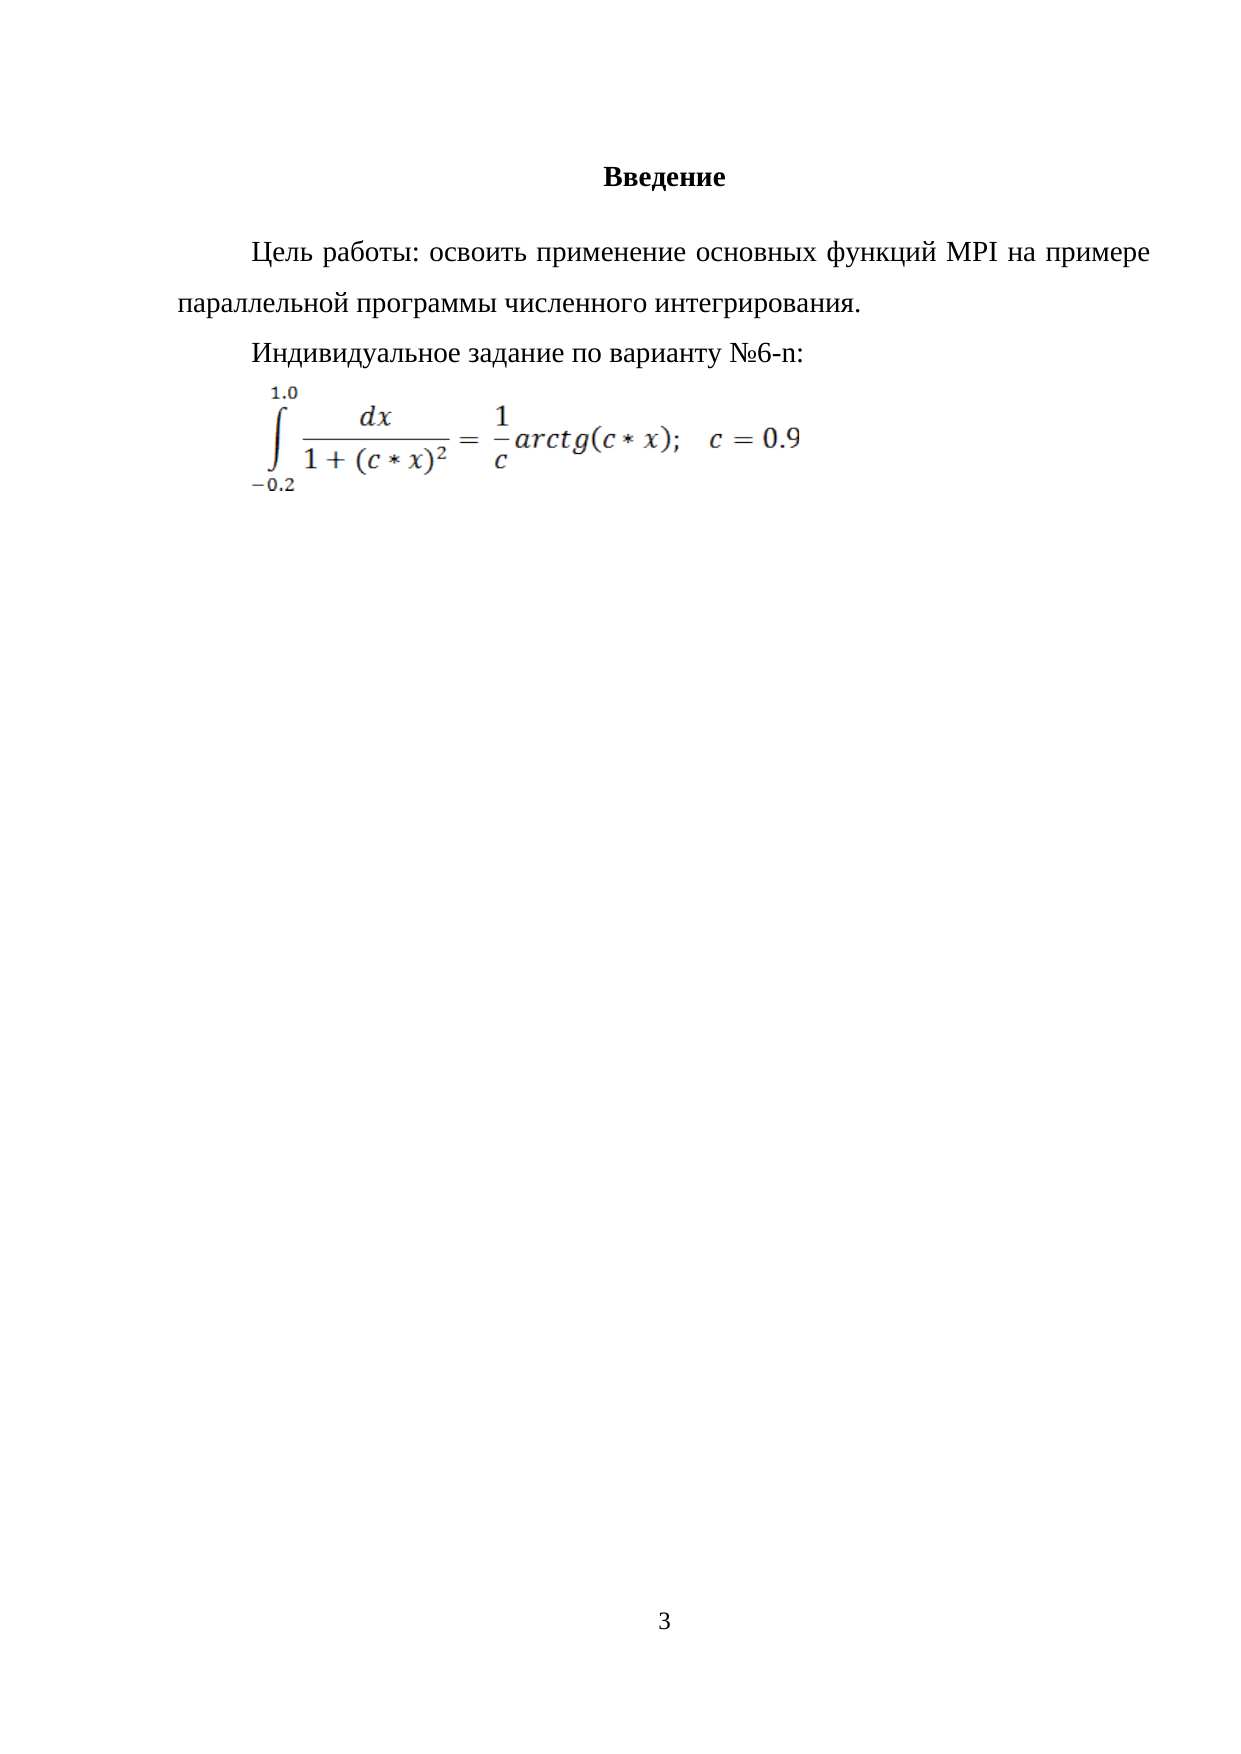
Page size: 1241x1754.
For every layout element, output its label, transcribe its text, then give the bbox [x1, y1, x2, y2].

text Цель работы: освоить применение основных функций MPI на примере параллельной программы численного интегрирования. [177, 234, 1152, 318]
text Индивидуальное задание по варианту №6-n: [177, 335, 1152, 369]
subtitle Введение [177, 159, 1152, 193]
picture [251, 385, 800, 491]
